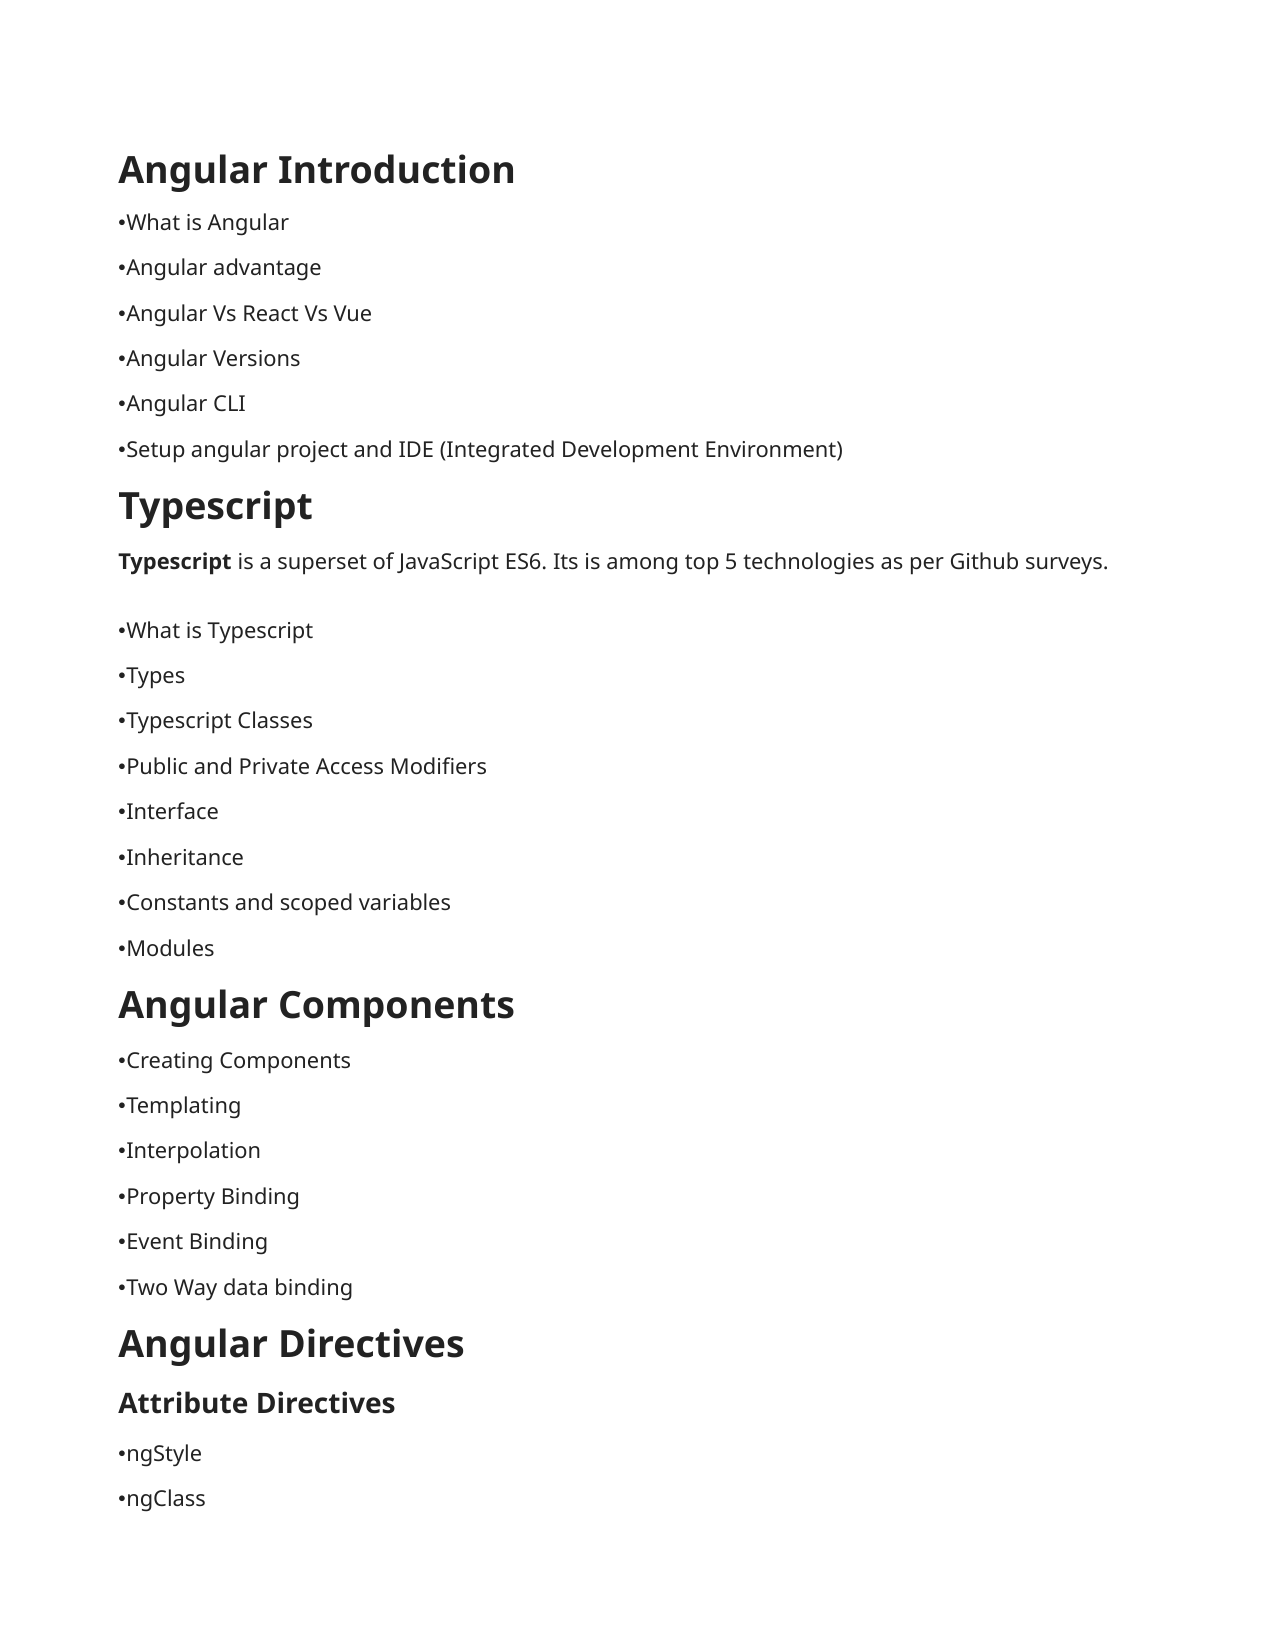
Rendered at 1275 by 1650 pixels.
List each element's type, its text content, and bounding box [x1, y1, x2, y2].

list What is Typescript [118, 615, 1157, 644]
text Typescript is a superset of JavaScript ES6. Its is among top 5 technologies as per Github surveys. [118, 546, 1157, 576]
list Angular advantage [118, 252, 1157, 282]
list Creating Components [118, 1045, 1157, 1074]
list Modules [118, 933, 1157, 962]
subtitle Angular Components [118, 978, 1157, 1029]
subtitle Angular Directives [118, 1317, 1157, 1368]
list Typescript Classes [118, 706, 1157, 735]
list Event Binding [118, 1226, 1157, 1256]
list Setup angular project and IDE (Integrated Development Environment) [118, 434, 1157, 463]
list Constants and scoped variables [118, 887, 1157, 917]
list What is Angular [118, 207, 1157, 236]
list Angular Versions [118, 343, 1157, 373]
list ngStyle [118, 1438, 1157, 1468]
list Templating [118, 1090, 1157, 1120]
list Interface [118, 796, 1157, 826]
subtitle Angular Introduction [118, 143, 1157, 194]
subtitle Attribute Directives [118, 1384, 1157, 1422]
list Angular Vs React Vs Vue [118, 297, 1157, 327]
list ngClass [118, 1483, 1157, 1513]
list Public and Private Access Modifiers [118, 751, 1157, 781]
list Angular CLI [118, 388, 1157, 418]
subtitle Typescript [118, 479, 1157, 530]
list Interpolation [118, 1136, 1157, 1165]
list Property Binding [118, 1181, 1157, 1211]
list Types [118, 660, 1157, 690]
list Inheritance [118, 842, 1157, 872]
list Two Way data binding [118, 1272, 1157, 1302]
